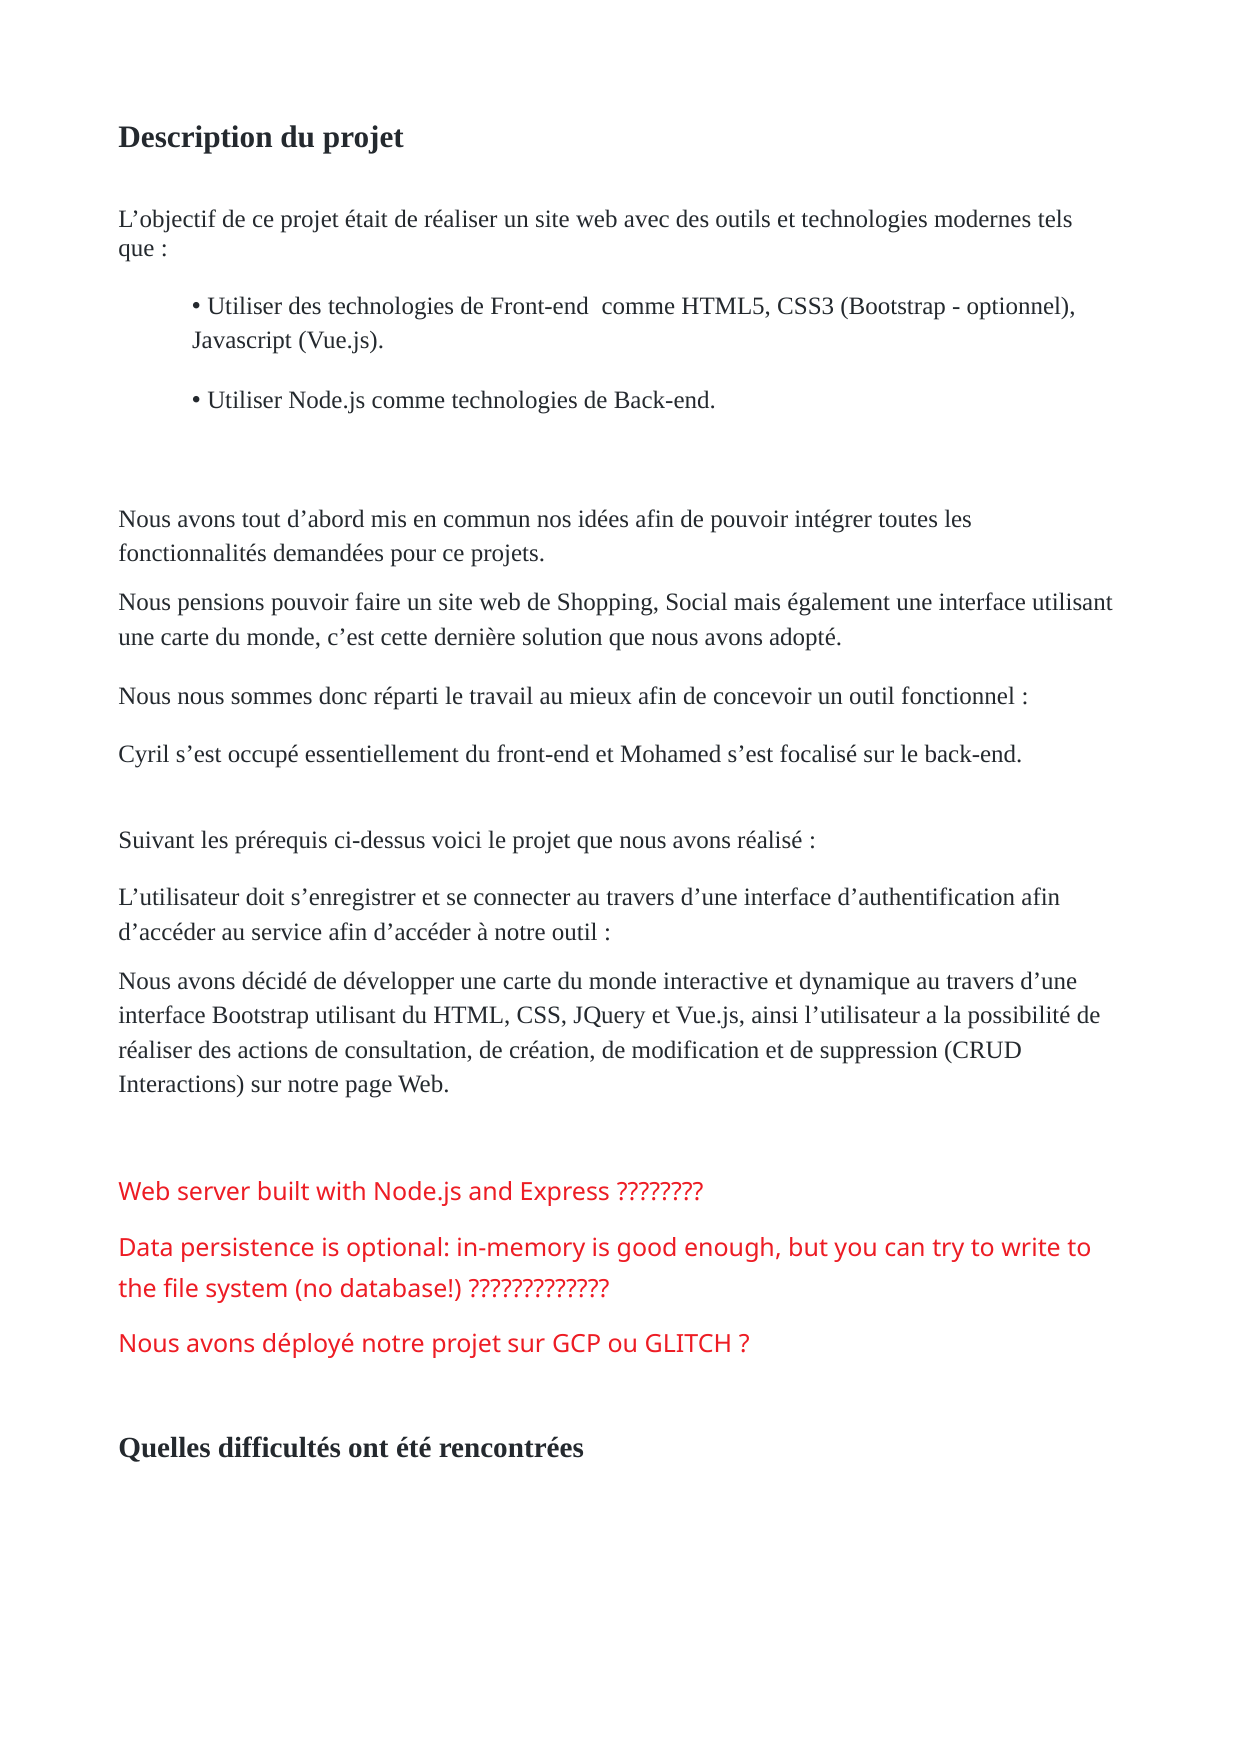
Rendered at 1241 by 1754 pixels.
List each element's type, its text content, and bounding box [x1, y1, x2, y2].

text Suivant les prérequis ci-dessus voici le projet que nous avons réalisé : [118, 825, 1122, 854]
text L’utilisateur doit s’enregistrer et se connecter au travers d’une interface d’authentification afin d’accéder au service afin d’accéder à notre outil : [118, 882, 1122, 946]
text Nous avons tout d’abord mis en commun nos idées afin de pouvoir intégrer toutes les fonctionnalités demandées pour ce projets. [118, 504, 1122, 567]
text Cyril s’est occupé essentiellement du front-end et Mohamed s’est focalisé sur le back-end. [118, 739, 1122, 767]
text Nous pensions pouvoir faire un site web de Shopping, Social mais également une interface utilisant une carte du monde, c’est cette dernière solution que nous avons adopté. [118, 587, 1122, 651]
text Data persistence is optional: in-memory is good enough, but you can try to write to the file system (no database!) ????????????? [118, 1229, 1122, 1304]
text Nous avons décidé de développer une carte du monde interactive et dynamique au travers d’une interface Bootstrap utilisant du HTML, CSS, JQuery et Vue.js, ainsi l’utilisateur a la possibilité de réaliser des actions de consultation, de création, de modification et de suppression (CRUD Interactions) sur notre page Web. [118, 966, 1122, 1098]
list Utiliser Node.js comme technologies de Back-end. [118, 385, 1122, 413]
text L’objectif de ce projet était de réaliser un site web avec des outils et technologies modernes tels que : [118, 204, 1122, 262]
text Description du projet [118, 118, 1122, 154]
list Utiliser des technologies de Front-end comme HTML5, CSS3 (Bootstrap - optionnel), Javascript (Vue.js). [118, 291, 1122, 354]
text Nous nous sommes donc réparti le travail au mieux afin de concevoir un outil fonctionnel : [118, 681, 1122, 710]
text Web server built with Node.js and Express ???????? [118, 1174, 1122, 1208]
text Quelles difficultés ont été rencontrées [118, 1430, 1122, 1464]
text Nous avons déployé notre projet sur GCP ou GLITCH ? [118, 1326, 1122, 1360]
